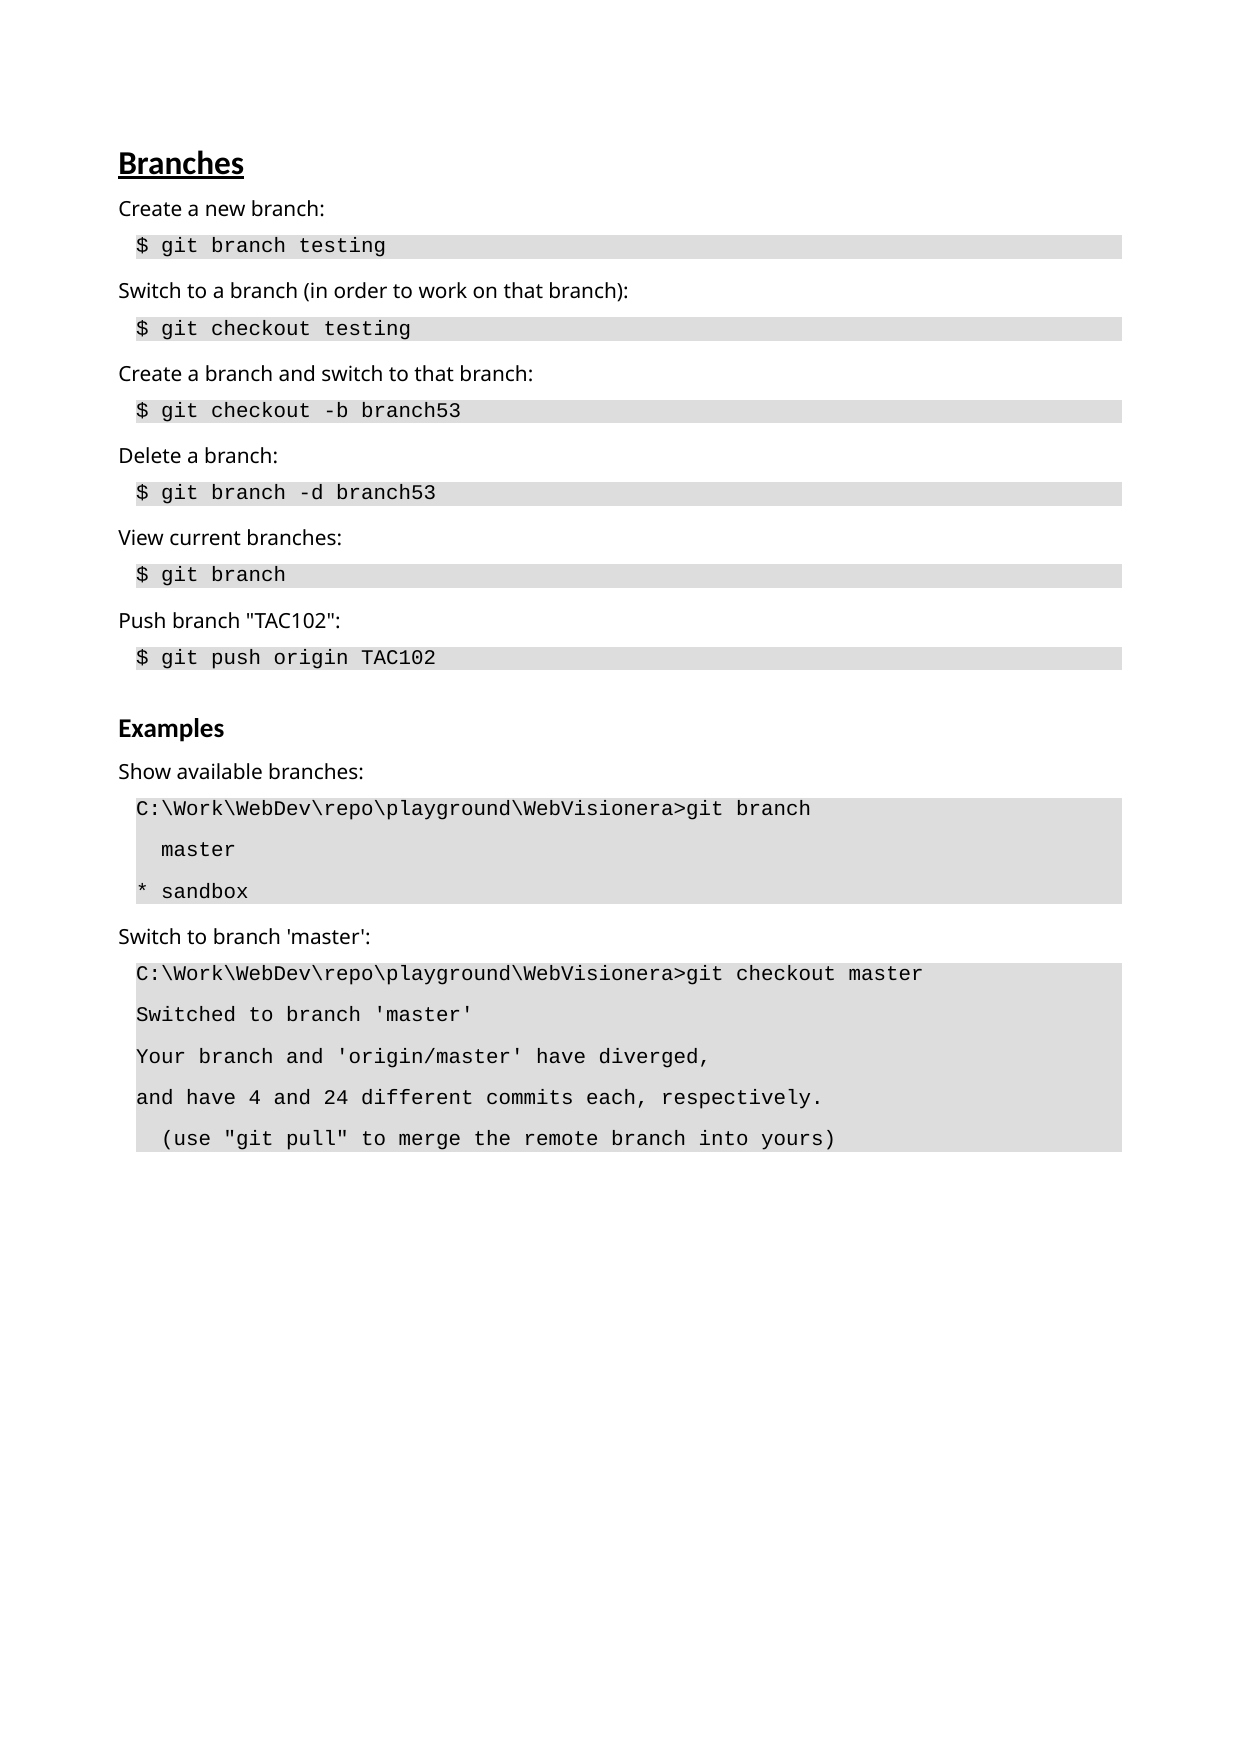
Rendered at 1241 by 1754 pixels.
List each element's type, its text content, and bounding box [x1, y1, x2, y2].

text $ git checkout testing [136, 317, 1122, 341]
text * sandbox [136, 881, 1122, 904]
text C:\Work\WebDev\repo\playground\WebVisionera>git checkout master [136, 963, 1122, 987]
text Switch to a branch (in order to work on that branch): [118, 277, 1122, 305]
text $ git branch testing [136, 235, 1122, 259]
text View current branches: [118, 523, 1122, 552]
text Create a branch and switch to that branch: [118, 359, 1122, 387]
text Switch to branch 'master': [118, 922, 1122, 951]
text $ git push origin TAC102 [136, 647, 1122, 670]
text C:\Work\WebDev\repo\playground\WebVisionera>git branch [136, 798, 1122, 822]
text master [136, 839, 1122, 863]
text Delete a branch: [118, 441, 1122, 469]
text Your branch and 'origin/master' have diverged, [136, 1046, 1122, 1069]
text Push branch "TAC102": [118, 606, 1122, 634]
text Create a new branch: [118, 194, 1122, 223]
subtitle Examples [118, 712, 1122, 745]
text $ git branch [136, 564, 1122, 588]
text (use "git pull" to merge the remote branch into yours) [136, 1128, 1122, 1152]
text and have 4 and 24 different commits each, respectively. [136, 1087, 1122, 1111]
subtitle Branches [118, 142, 1122, 182]
text Switched to branch 'master' [136, 1004, 1122, 1028]
text $ git branch -d branch53 [136, 482, 1122, 506]
text Show available branches: [118, 757, 1122, 786]
text $ git checkout -b branch53 [136, 400, 1122, 423]
